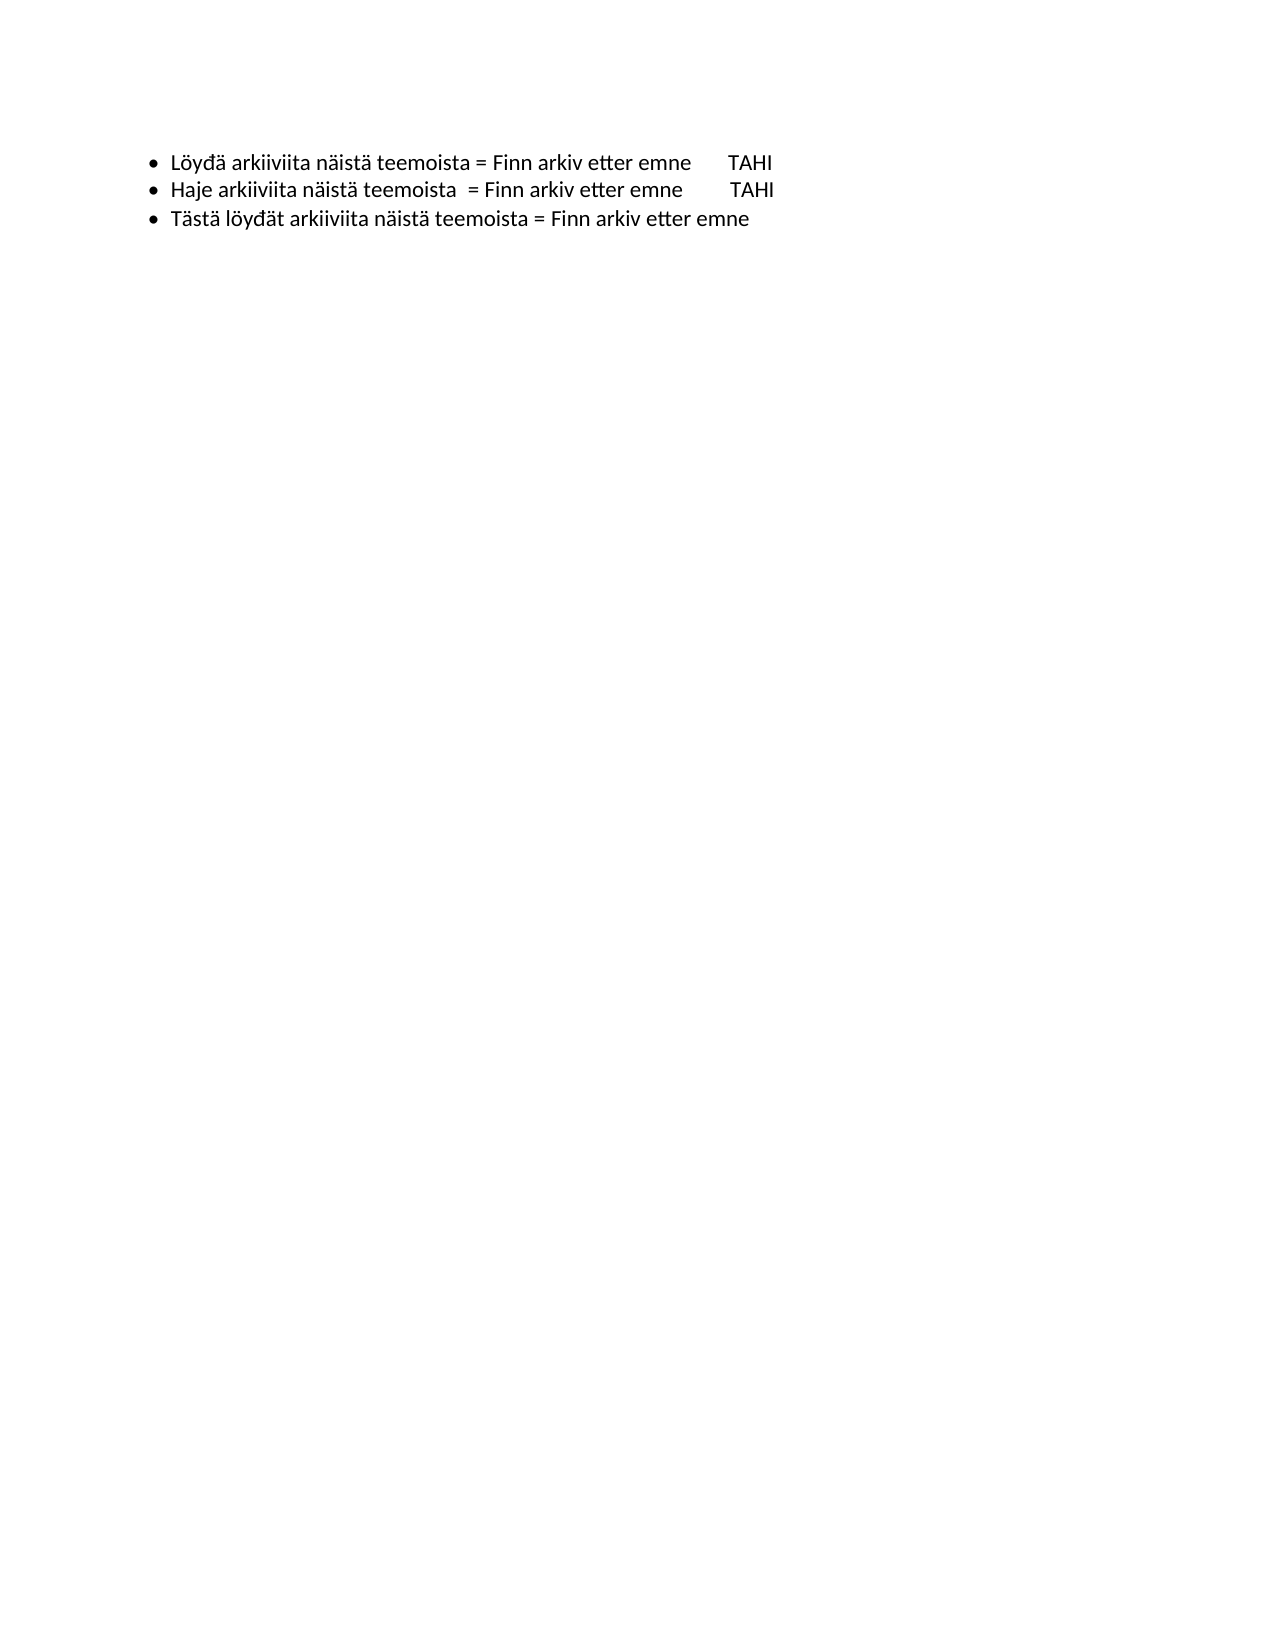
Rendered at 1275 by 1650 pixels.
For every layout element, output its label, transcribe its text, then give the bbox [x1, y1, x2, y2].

list Löyđä arkiiviita näistä teemoista = Finn arkiv etter emne TAHI [148, 148, 1127, 176]
list Tästä löyđät arkiiviita näistä teemoista = Finn arkiv etter emne [148, 204, 1127, 232]
list Haje arkiiviita näistä teemoista = Finn arkiv etter emne TAHI [148, 176, 1127, 204]
